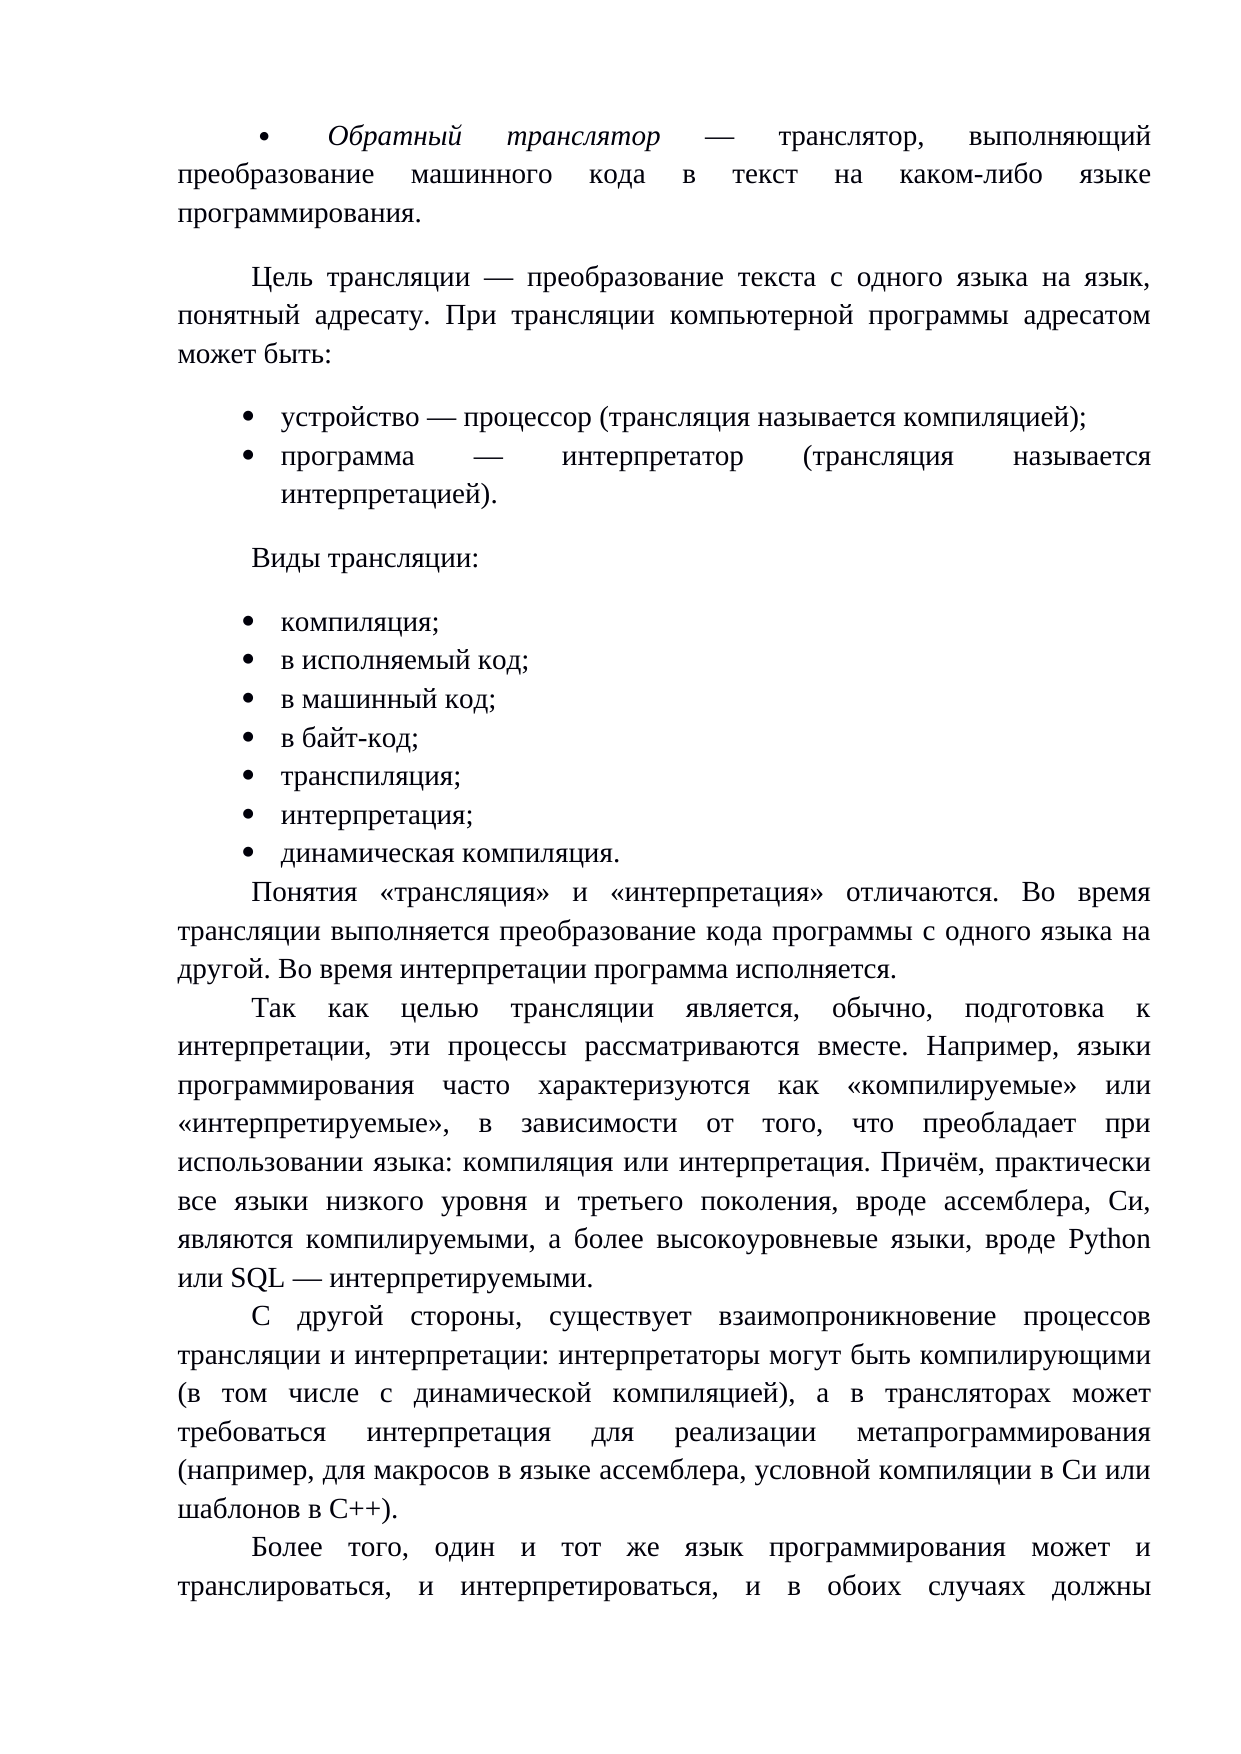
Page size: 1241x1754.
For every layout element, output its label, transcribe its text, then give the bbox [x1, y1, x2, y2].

list динамическая компиляция. [243, 836, 1152, 869]
list интерпретация; [243, 797, 1152, 831]
list транспиляция; [243, 758, 1152, 792]
list Понятия «трансляция» и «интерпретация» отличаются. Во время трансляции выполняется преобразование кода программы с одного языка на другой. Во время интерпретации программа исполняется. [177, 874, 1152, 985]
list в исполняемый код; [243, 642, 1152, 676]
list в машинный код; [243, 681, 1152, 715]
list устройство — процессор (трансляция называется компиляцией); [243, 399, 1152, 433]
list С другой стороны, существует взаимопроникновение процессов трансляции и интерпретации: интерпретаторы могут быть компилирующими (в том числе с динамической компиляцией), а в трансляторах может требоваться интерпретация для реализации метапрограммирования (например, для макросов в языке ассемблера, условной компиляции в Си или шаблонов в C++). [177, 1298, 1152, 1524]
text Цель трансляции — преобразование текста с одного языка на язык, понятный адресату. При трансляции компьютерной программы адресатом может быть: [177, 259, 1152, 369]
text Виды трансляции: [177, 540, 1152, 574]
list в байт-код; [243, 720, 1152, 753]
list Так как целью трансляции является, обычно, подготовка к интерпретации, эти процессы рассматриваются вместе. Например, языки программирования часто характеризуются как «компилируемые» или «интерпретируемые», в зависимости от того, что преобладает при использовании языка: компиляция или интерпретация. Причём, практически все языки низкого уровня и третьего поколения, вроде ассемблера, Си, являются компилируемыми, а более высокоуровневые языки, вроде Python или SQL — интерпретируемыми. [177, 990, 1152, 1293]
list Обратный транслятор — транслятор, выполняющий преобразование машинного кода в текст на каком-либо языке программирования. [177, 118, 1152, 229]
list программа — интерпретатор (трансляция называется интерпретацией). [243, 438, 1152, 510]
list Более того, один и тот же язык программирования может и транслироваться, и интерпретироваться, и в обоих случаях должны [177, 1529, 1152, 1602]
list компиляция; [243, 604, 1152, 637]
